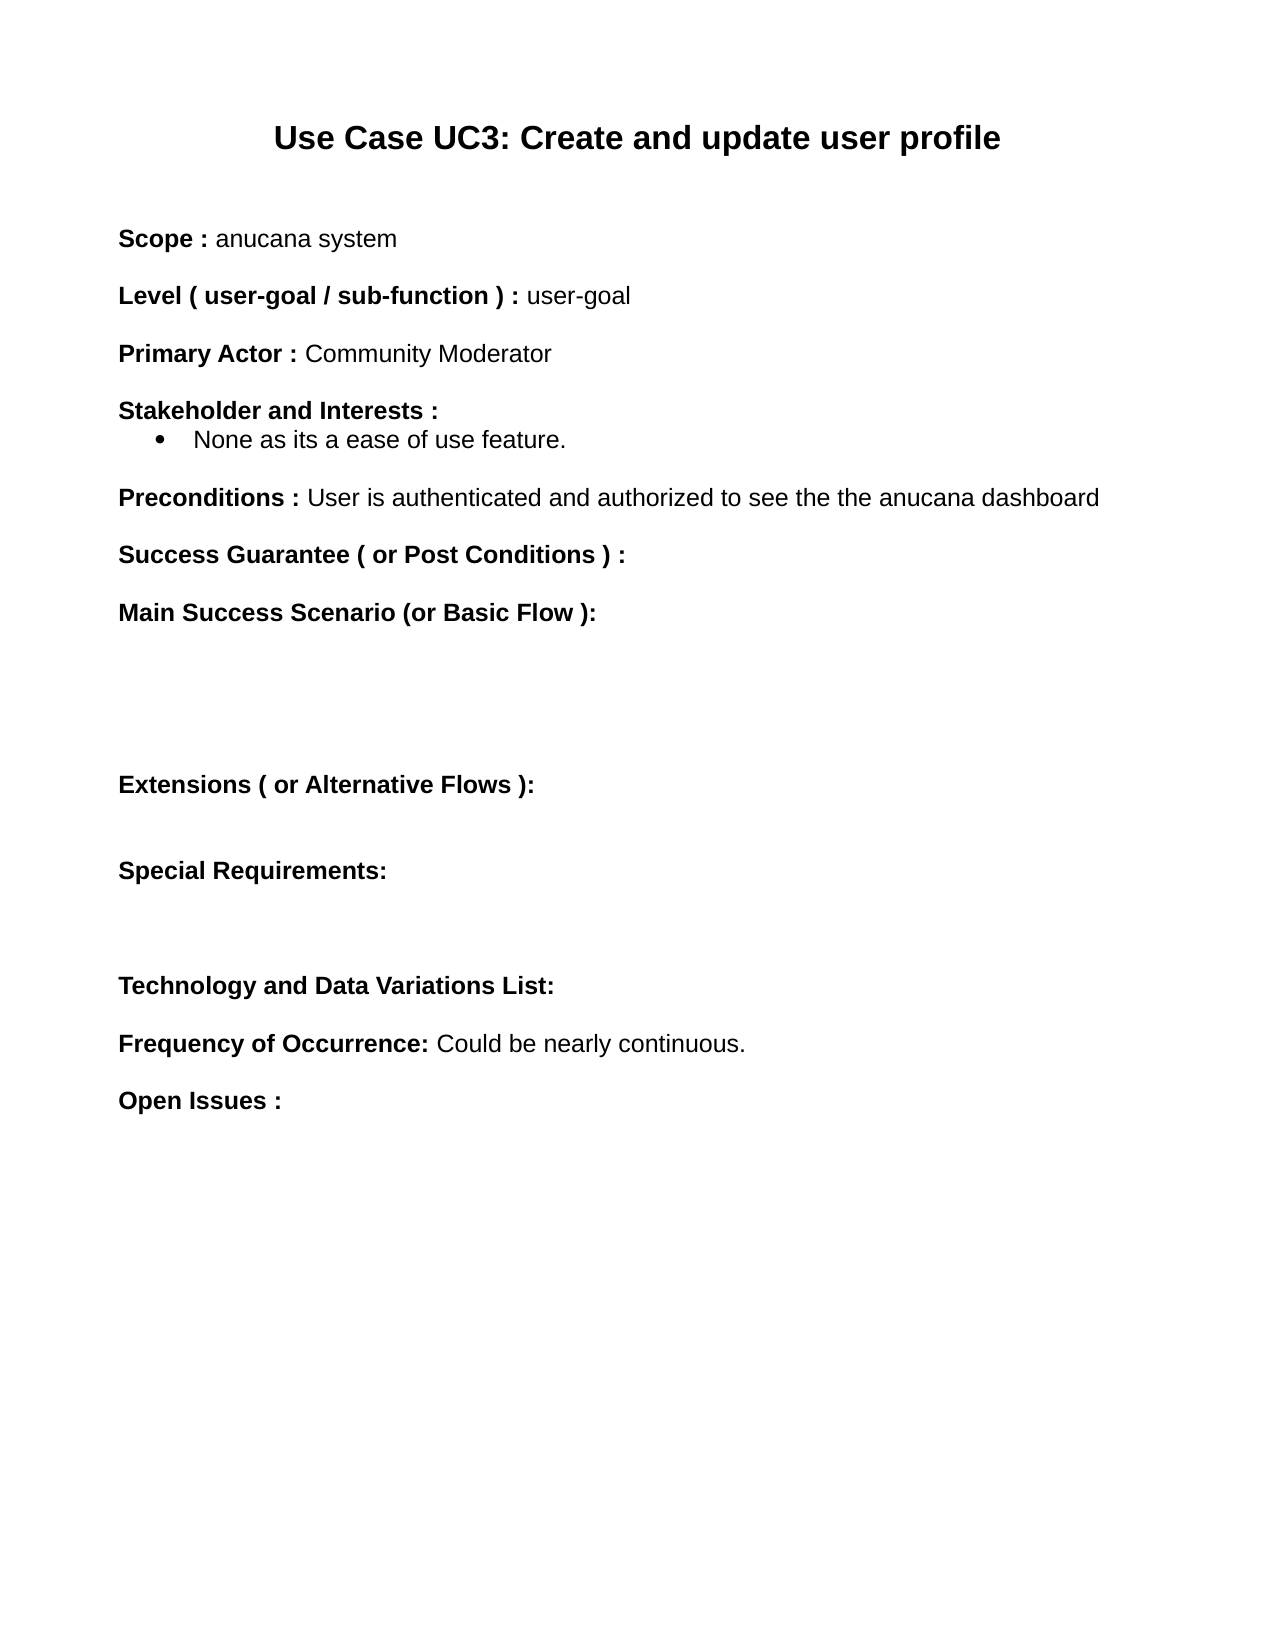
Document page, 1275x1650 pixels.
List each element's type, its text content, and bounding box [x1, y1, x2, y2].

text Stakeholder and Interests : [118, 396, 1157, 425]
list None as its a ease of use feature. [156, 425, 1157, 454]
text Open Issues : [118, 1086, 1157, 1115]
text Success Guarantee ( or Post Conditions ) : [118, 540, 1157, 569]
text Main Success Scenario (or Basic Flow ): [118, 598, 1157, 626]
text Frequency of Occurrence: Could be nearly continuous. [118, 1029, 1157, 1058]
text Technology and Data Variations List: [118, 971, 1157, 1000]
text Level ( user-goal / sub-function ) : user-goal [118, 281, 1157, 310]
text Primary Actor : Community Moderator [118, 339, 1157, 367]
text Scope : anucana system [118, 224, 1157, 252]
text Extensions ( or Alternative Flows ): [118, 770, 1157, 799]
text Use Case UC3: Create and update user profile [118, 118, 1157, 157]
text Special Requirements: [118, 856, 1157, 885]
text Preconditions : User is authenticated and authorized to see the the anucana dashboard [118, 483, 1157, 511]
